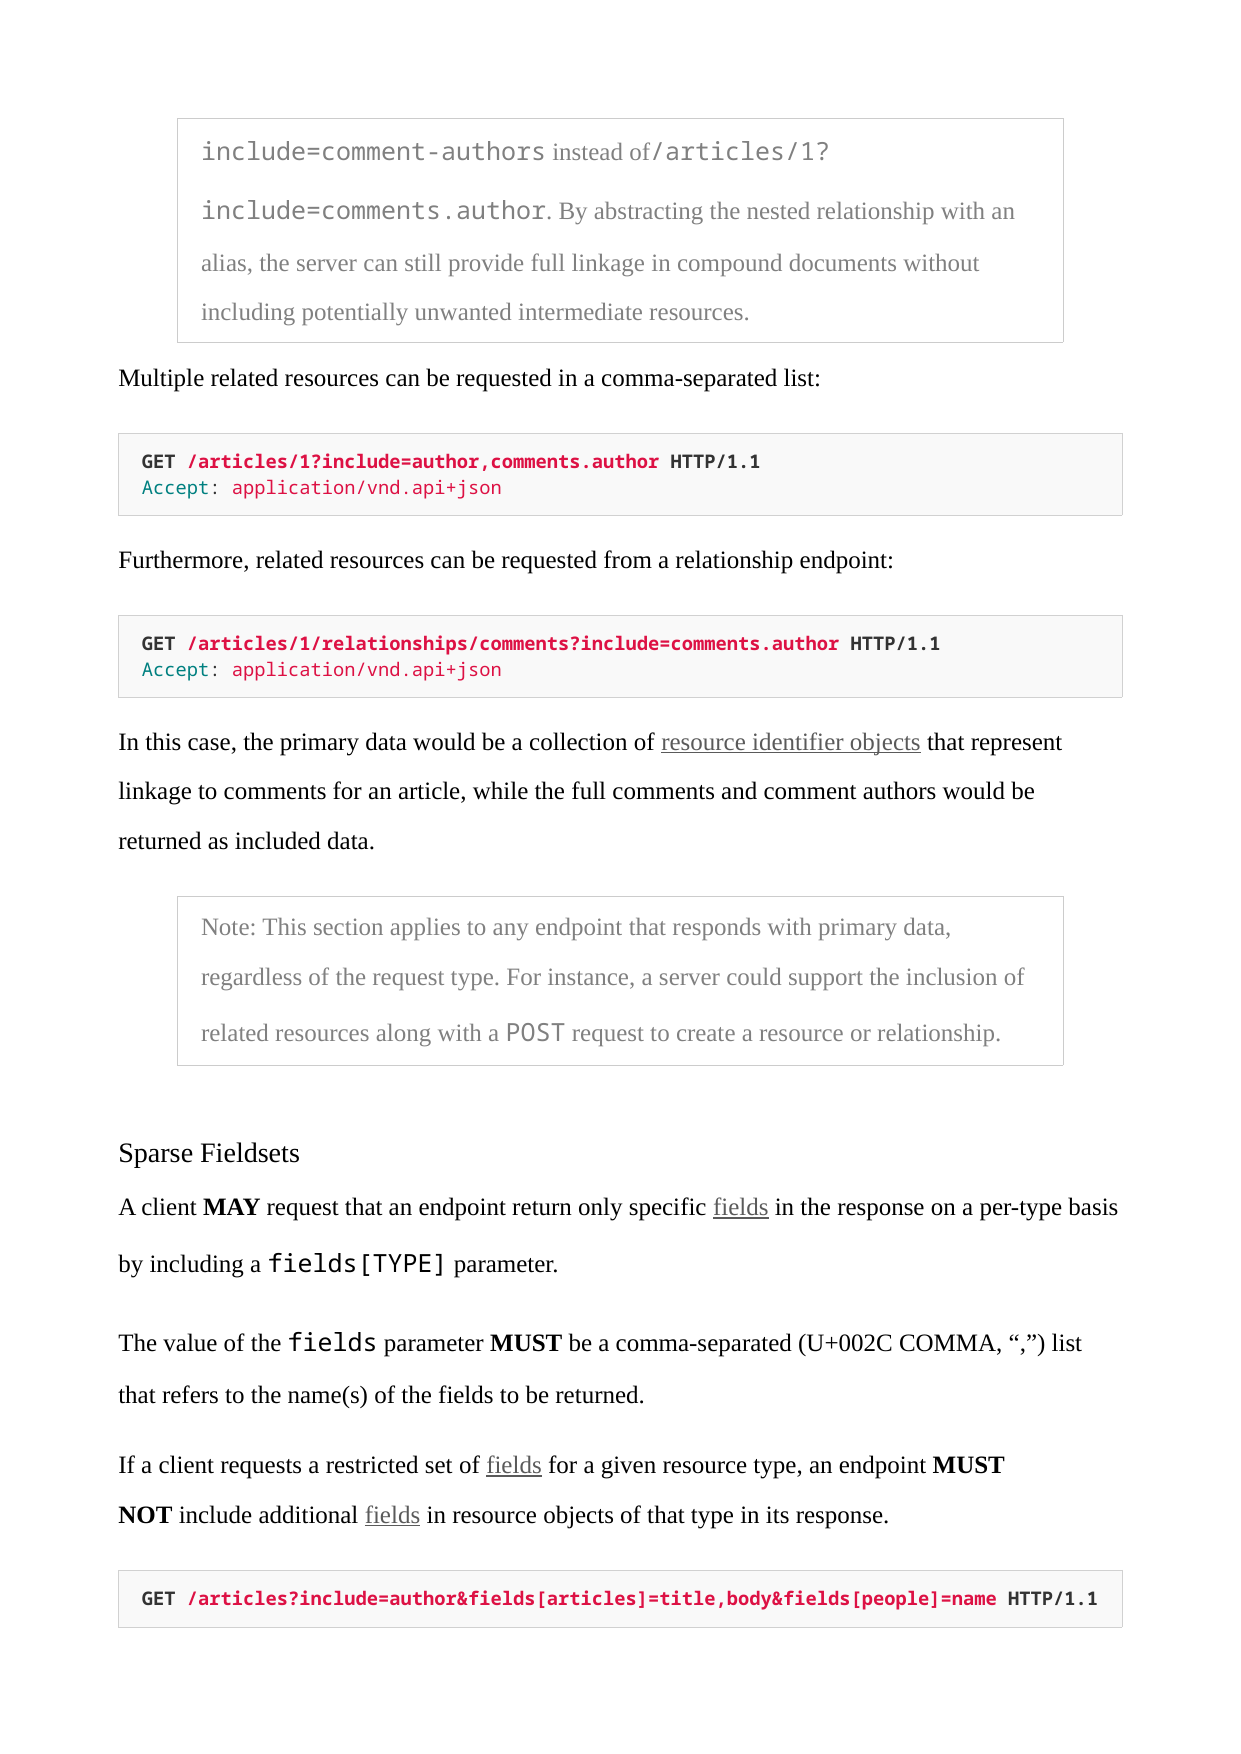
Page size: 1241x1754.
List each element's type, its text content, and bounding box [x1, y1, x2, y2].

text Note: This section applies to any endpoint that responds with primary data, regardless of the request type. For instance, a server could support the inclusion of related resources along with a POST request to create a resource or relationship. [178, 897, 1063, 1065]
text Furthermore, related resources can be requested from a relationship endpoint: [118, 545, 1122, 573]
text If a client requests a restricted set of fields for a given resource type, an endpoint MUST NOT include additional fields in resource objects of that type in its response. [118, 1450, 1122, 1528]
text GET /articles/1/relationships/comments?include=comments.author HTTP/1.1 [119, 616, 1122, 640]
text include=comment-authors instead of/articles/1?include=comments.author. By abstracting the nested relationship with an alias, the server can still provide full linkage in compound documents without including potentially unwanted intermediate resources. [178, 119, 1063, 342]
text GET /articles/1?include=author,comments.author HTTP/1.1 [119, 434, 1122, 458]
text In this case, the primary data would be a collection of resource identifier objects that represent linkage to comments for an article, while the full comments and comment authors would be returned as included data. [118, 727, 1122, 855]
text Accept: application/vnd.api+json [119, 640, 1122, 697]
text Multiple related resources can be requested in a comma-separated list: [118, 363, 1122, 392]
text Accept: application/vnd.api+json [119, 458, 1122, 515]
text GET /articles?include=author&fields[articles]=title,body&fields[people]=name HTTP/1.1 [119, 1571, 1122, 1627]
subtitle Sparse Fieldsets [118, 1137, 1122, 1169]
text A client MAY request that an endpoint return only specific fields in the response on a per-type basis by including a fields[TYPE] parameter. [118, 1192, 1122, 1280]
text The value of the fields parameter MUST be a comma-separated (U+002C COMMA, “,”) list that refers to the name(s) of the fields to be returned. [118, 1325, 1122, 1409]
